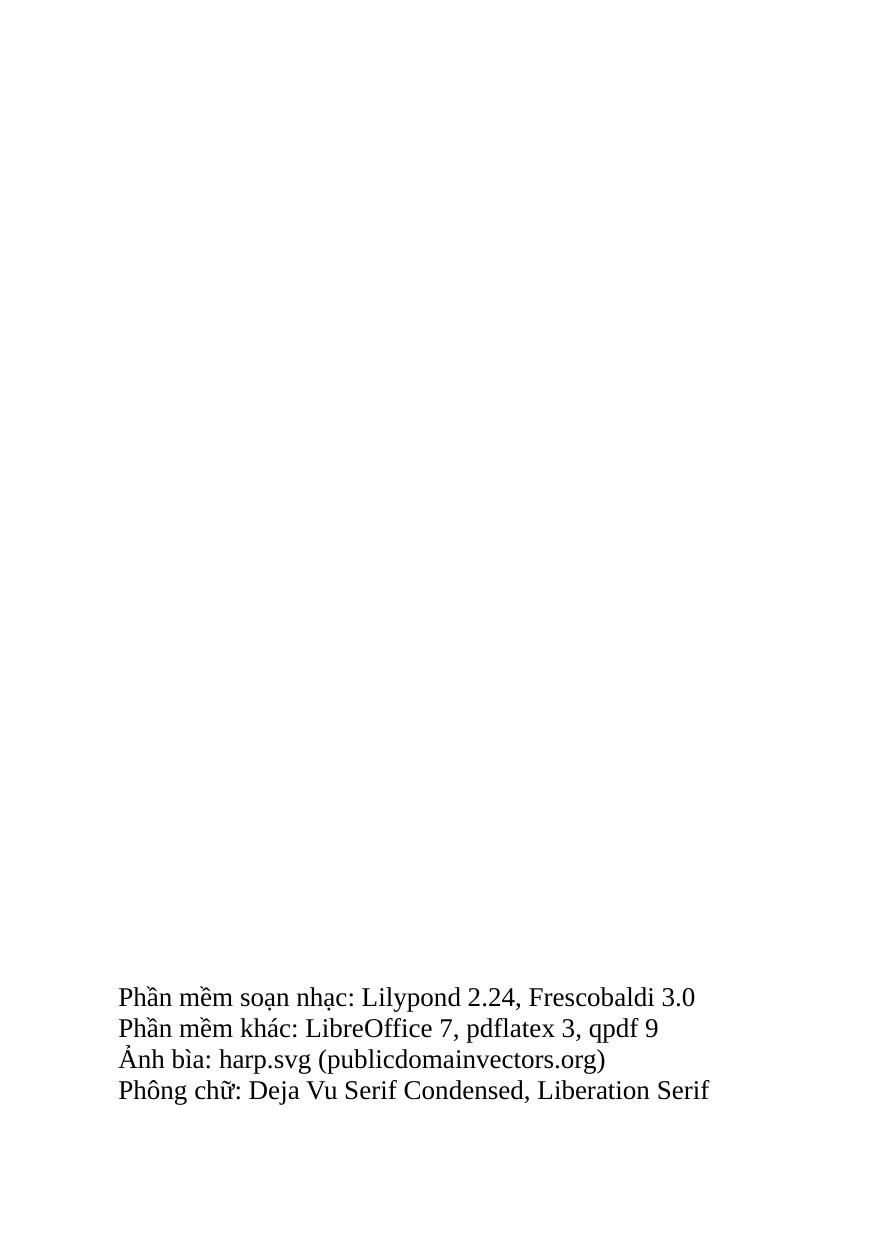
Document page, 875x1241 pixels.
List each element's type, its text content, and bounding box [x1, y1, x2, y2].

text Phông chữ: Deja Vu Serif Condensed, Liberation Serif [118, 1074, 756, 1105]
text Phần mềm soạn nhạc: Lilypond 2.24, Frescobaldi 3.0 [118, 981, 756, 1012]
text Phần mềm khác: LibreOffice 7, pdflatex 3, qpdf 9 [118, 1012, 756, 1043]
text Ảnh bìa: harp.svg (publicdomainvectors.org) [118, 1043, 756, 1074]
